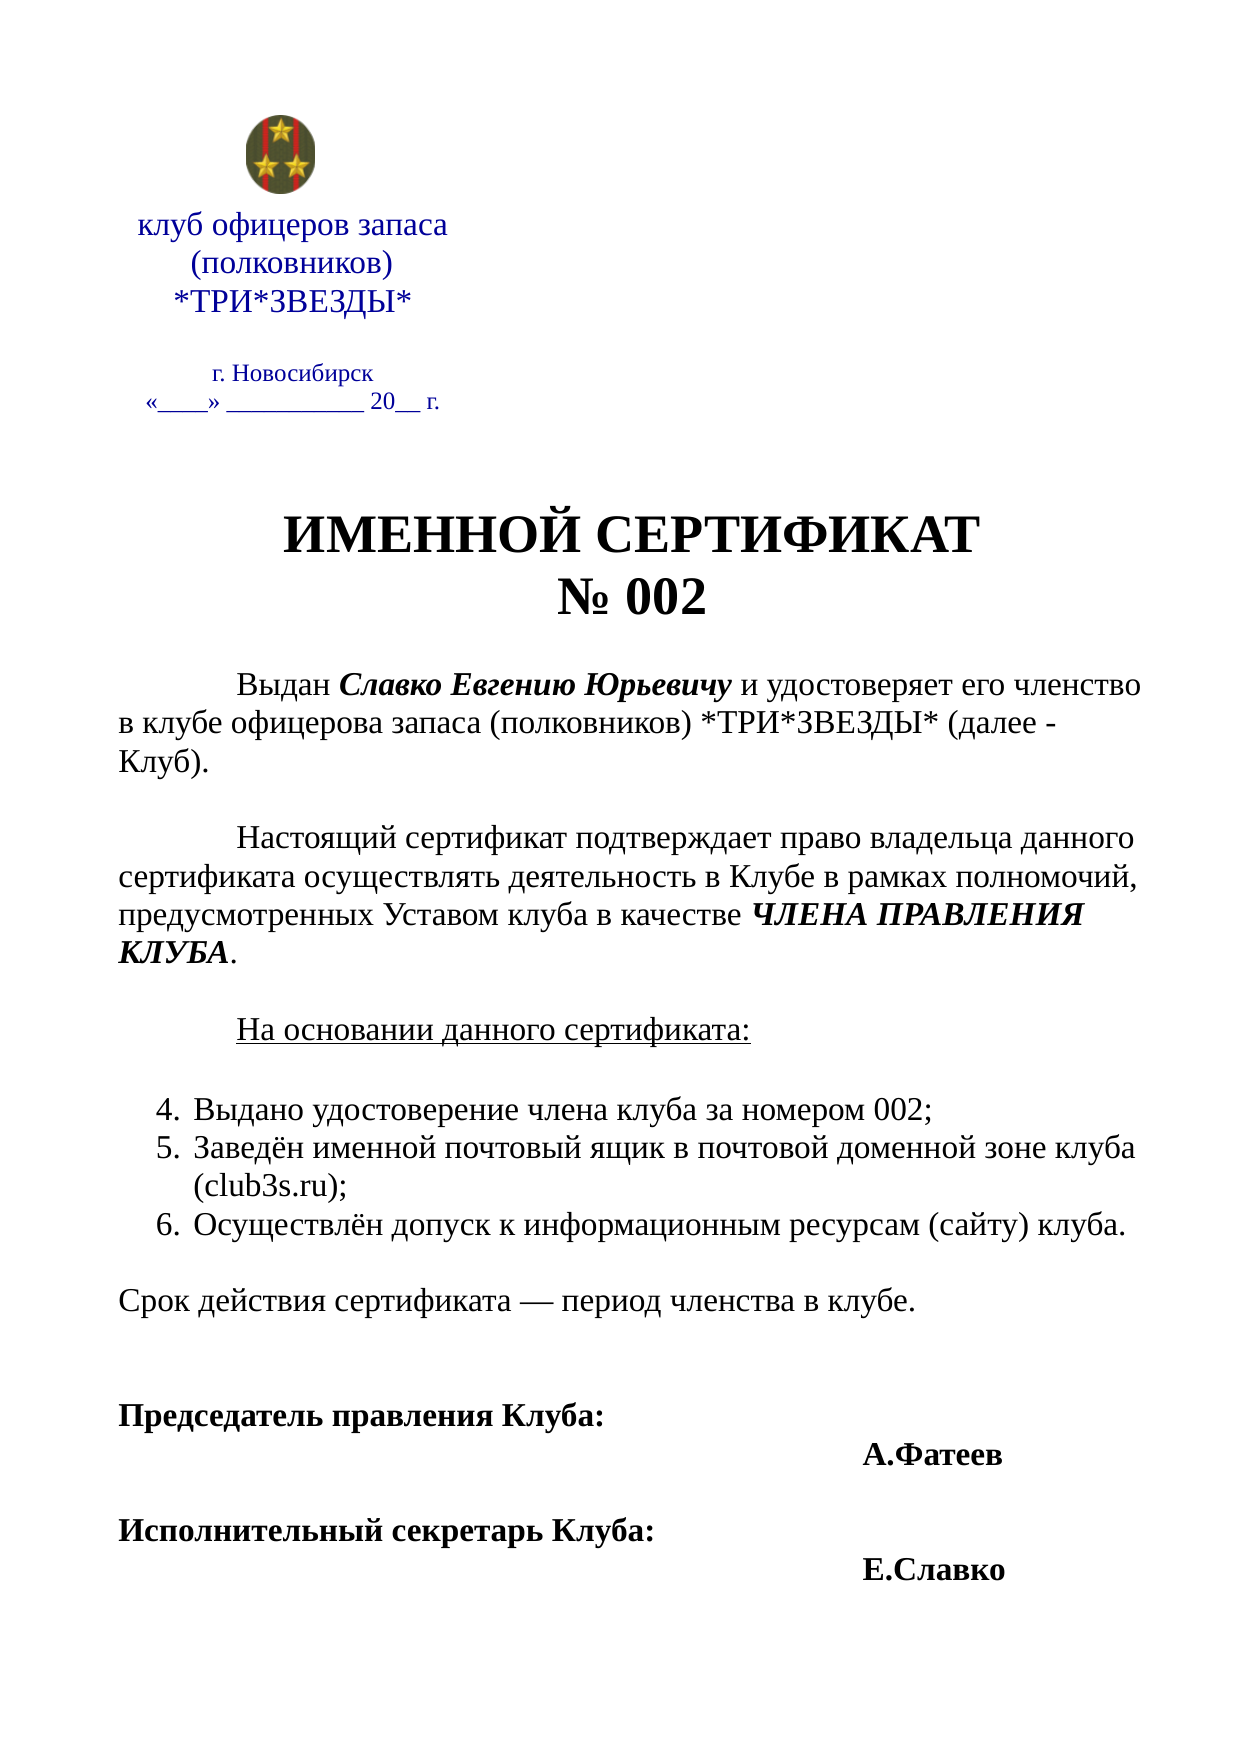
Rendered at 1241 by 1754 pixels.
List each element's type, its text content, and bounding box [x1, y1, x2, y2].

text А.Фатеев [862, 1434, 1146, 1472]
text Председатель правления Клуба: [118, 1396, 1146, 1434]
text *ТРИ*ЗВЕЗДЫ* [112, 281, 473, 319]
text ИМЕННОЙ СЕРТИФИКАТ [118, 501, 1146, 564]
text Настоящий сертификат подтверждает право владельца данного сертификата осу­ществлять деятельность в Клубе в рамках полномочий, предусмотрен­ных Уставом клуба в качестве ЧЛЕНА ПРАВЛЕНИЯ КЛУБА. [118, 818, 1146, 971]
text «____» ___________ 20__ г. [112, 386, 473, 415]
text Выдан Славко Евгению Юрьевичу и удостоверяет его членство в клубе офицерова запаса (полковников) *ТРИ*ЗВЕЗДЫ* (далее - Клуб). [118, 664, 1146, 779]
text № 002 [118, 564, 1146, 626]
text На основании данного сертификата: [118, 1009, 1146, 1048]
text г. Новосибирск [112, 358, 473, 386]
text Срок действия сертификата — период членства в клубе. [118, 1281, 1146, 1319]
list Осуществлён допуск к информационным ресурсам (сайту) клуба. [156, 1204, 1146, 1242]
picture [246, 115, 315, 194]
text клуб офицеров запаса (полковников) [112, 204, 473, 281]
list Выдано удостоверение члена клуба за номером 002; [156, 1089, 1146, 1127]
text Е.Славко [862, 1549, 1146, 1587]
text Исполнительный секретарь Клуба: [118, 1511, 1146, 1549]
list Заведён именной почтовый ящик в почтовой доменной зоне клуба (club3s.ru); [156, 1127, 1146, 1204]
